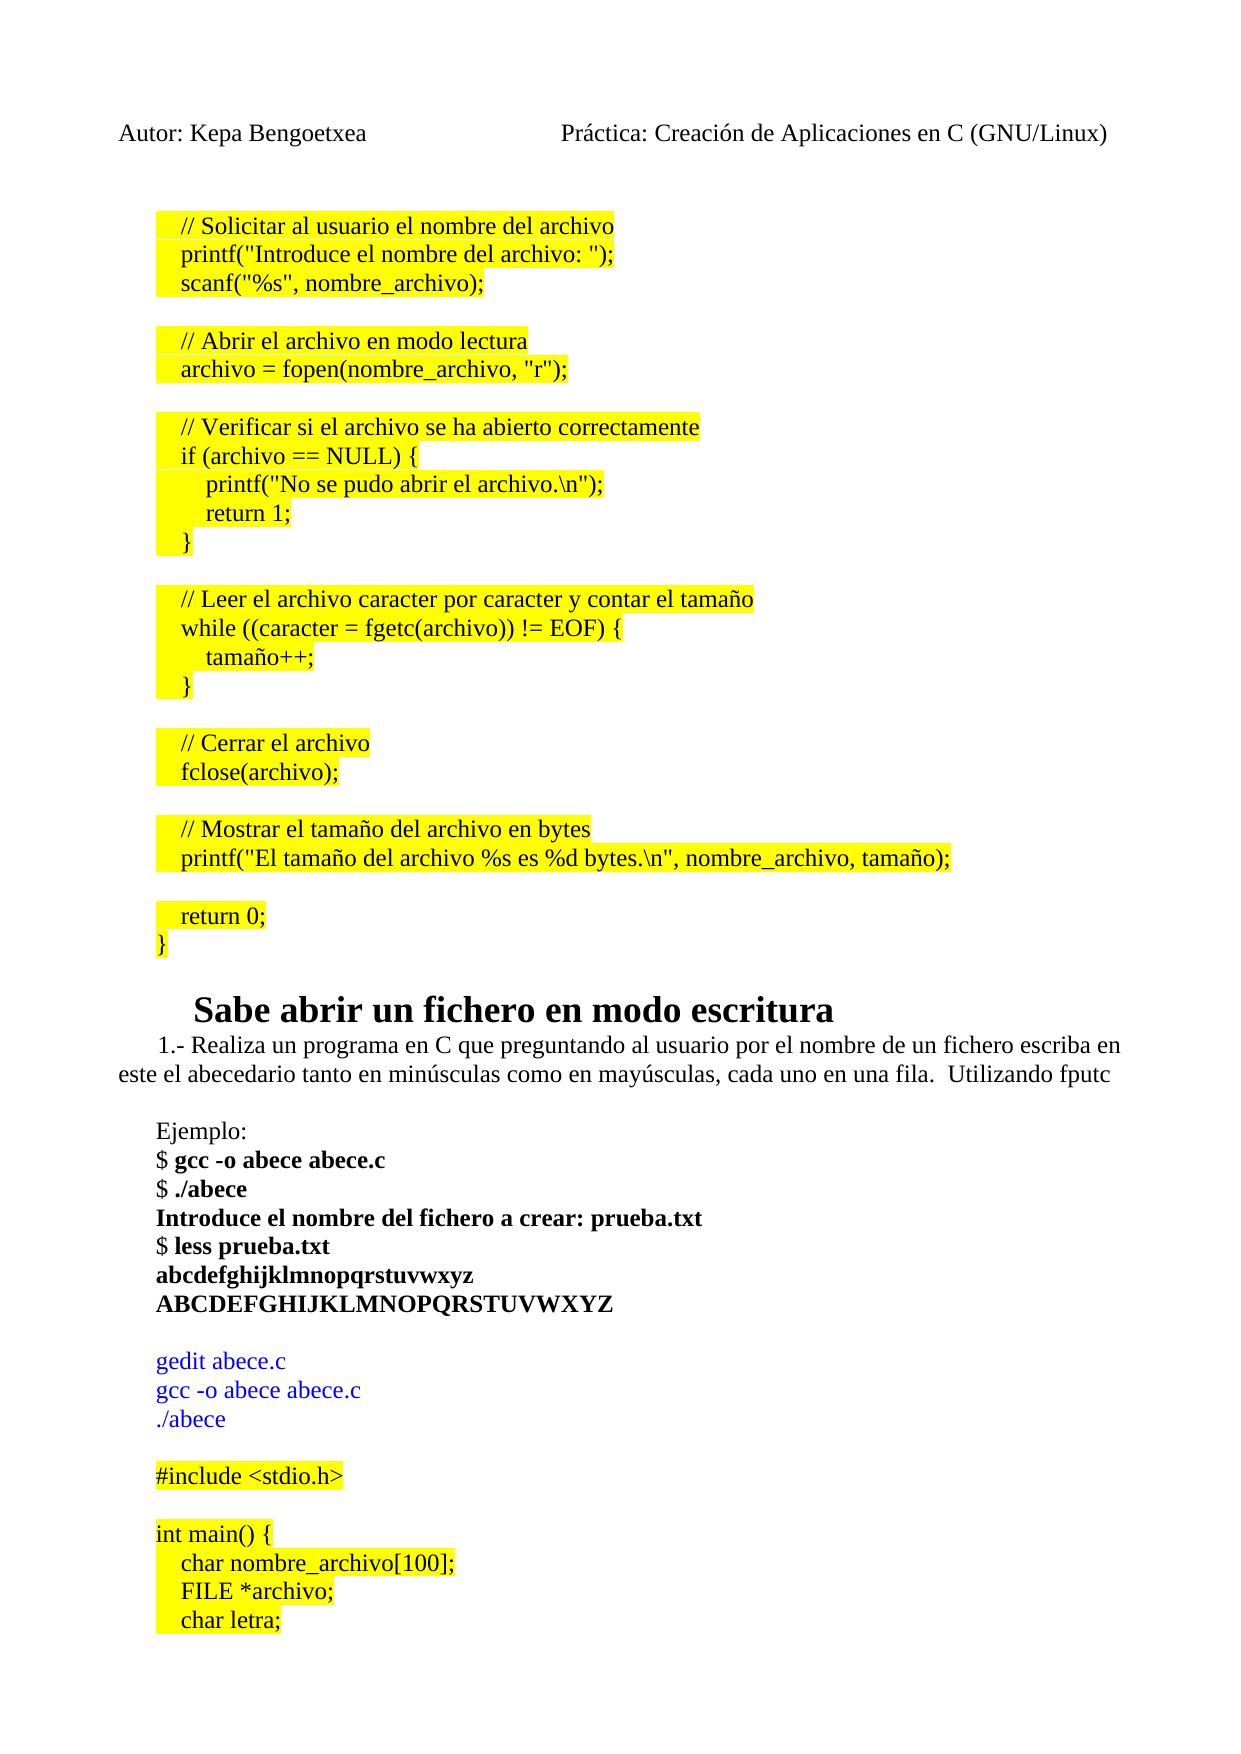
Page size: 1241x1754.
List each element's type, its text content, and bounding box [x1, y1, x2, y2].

text 1.- Realiza un programa en C que preguntando al usuario por el nombre de un fichero escriba en este el abecedario tanto en minúsculas como en mayúsculas, cada uno en una fila. Utilizando fputc [118, 1030, 1122, 1088]
text } [156, 527, 1122, 556]
text while ((caracter = fgetc(archivo)) != EOF) { [156, 613, 1122, 642]
text printf("El tamaño del archivo %s es %d bytes.\n", nombre_archivo, tamaño); [156, 843, 1122, 872]
text // Abrir el archivo en modo lectura [156, 326, 1122, 354]
text abcdefghijklmnopqrstuvwxyz [156, 1260, 1122, 1289]
text $ ./abece [156, 1174, 1122, 1203]
text printf("No se pudo abrir el archivo.\n"); [156, 469, 1122, 498]
text scanf("%s", nombre_archivo); [156, 268, 1122, 297]
text printf("Introduce el nombre del archivo: "); [156, 239, 1122, 268]
text fclose(archivo); [156, 757, 1122, 786]
text return 1; [156, 498, 1122, 527]
text int main() { [156, 1519, 1122, 1548]
text char nombre_archivo[100]; [156, 1548, 1122, 1576]
text ./abece [156, 1404, 1122, 1433]
text $ less prueba.txt [156, 1231, 1122, 1260]
text $ gcc -o abece abece.c [156, 1145, 1122, 1174]
text ABCDEFGHIJKLMNOPQRSTUVWXYZ [156, 1289, 1122, 1318]
text // Mostrar el tamaño del archivo en bytes [156, 814, 1122, 843]
text Ejemplo: [156, 1116, 1122, 1145]
text // Leer el archivo caracter por caracter y contar el tamaño [156, 584, 1122, 613]
text #include <stdio.h> [156, 1461, 1122, 1490]
text gedit abece.c [156, 1346, 1122, 1375]
text } [156, 671, 1122, 699]
text gcc -o abece abece.c [156, 1375, 1122, 1404]
subtitle Sabe abrir un fichero en modo escritura [118, 987, 1122, 1030]
text // Solicitar al usuario el nombre del archivo [156, 211, 1122, 239]
text archivo = fopen(nombre_archivo, "r"); [156, 354, 1122, 383]
text } [156, 929, 1122, 958]
text return 0; [156, 901, 1122, 929]
text // Verificar si el archivo se ha abierto correctamente [156, 412, 1122, 441]
text // Cerrar el archivo [156, 728, 1122, 757]
text FILE *archivo; [156, 1576, 1122, 1605]
text tamaño++; [156, 642, 1122, 671]
text if (archivo == NULL) { [156, 441, 1122, 469]
text Introduce el nombre del fichero a crear: prueba.txt [156, 1203, 1122, 1231]
text char letra; [156, 1605, 1122, 1634]
